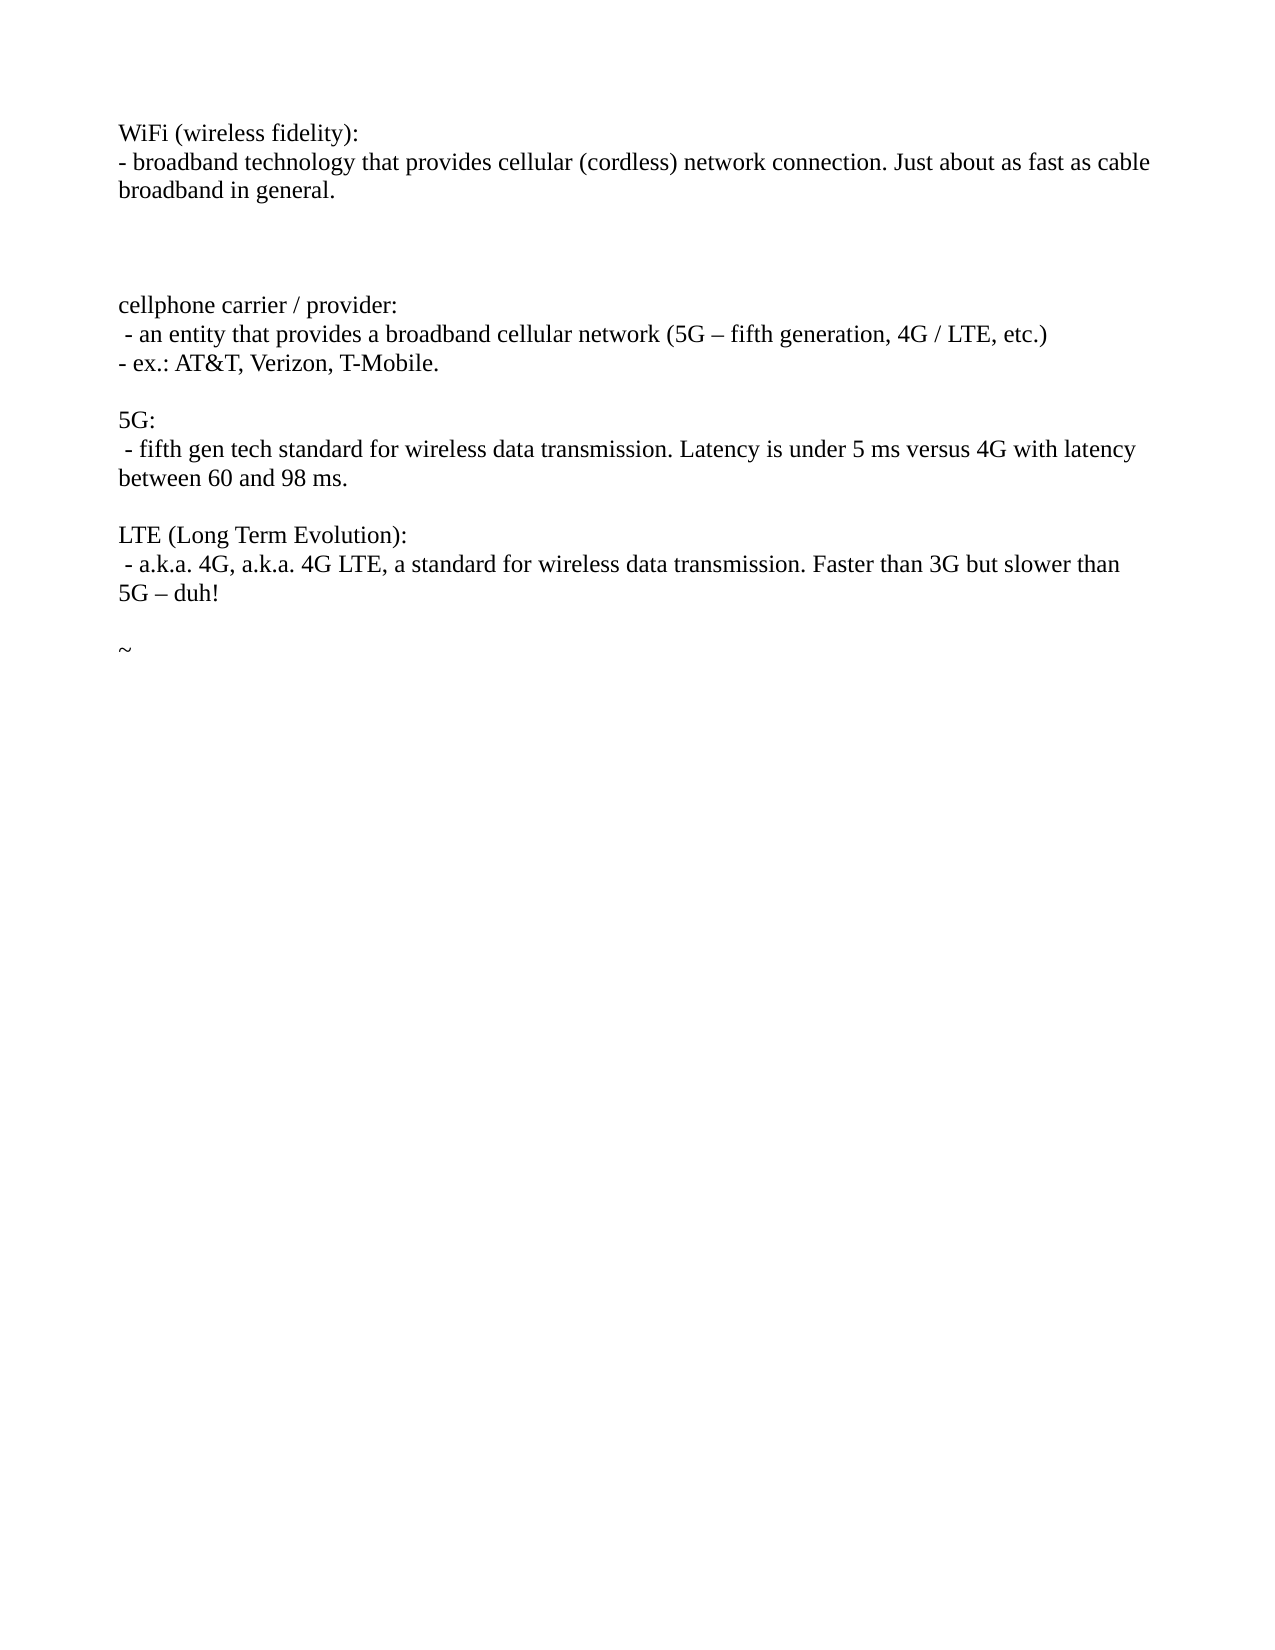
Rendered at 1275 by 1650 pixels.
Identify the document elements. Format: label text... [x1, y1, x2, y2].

text - an entity that provides a broadband cellular network (5G – fifth generation, 4G / LTE, etc.) [118, 319, 1157, 348]
text LTE (Long Term Evolution): [118, 521, 1157, 549]
text - broadband technology that provides cellular (cordless) network connection. Just about as fast as cable broadband in general. [118, 147, 1157, 204]
text cellphone carrier / provider: [118, 291, 1157, 319]
text WiFi (wireless fidelity): [118, 118, 1157, 147]
text ~ [118, 636, 1157, 664]
text - a.k.a. 4G, a.k.a. 4G LTE, a standard for wireless data transmission. Faster than 3G but slower than 5G – duh! [118, 549, 1157, 607]
text - ex.: AT&T, Verizon, T-Mobile. [118, 348, 1157, 377]
text - fifth gen tech standard for wireless data transmission. Latency is under 5 ms versus 4G with latency between 60 and 98 ms. [118, 434, 1157, 492]
text 5G: [118, 406, 1157, 434]
